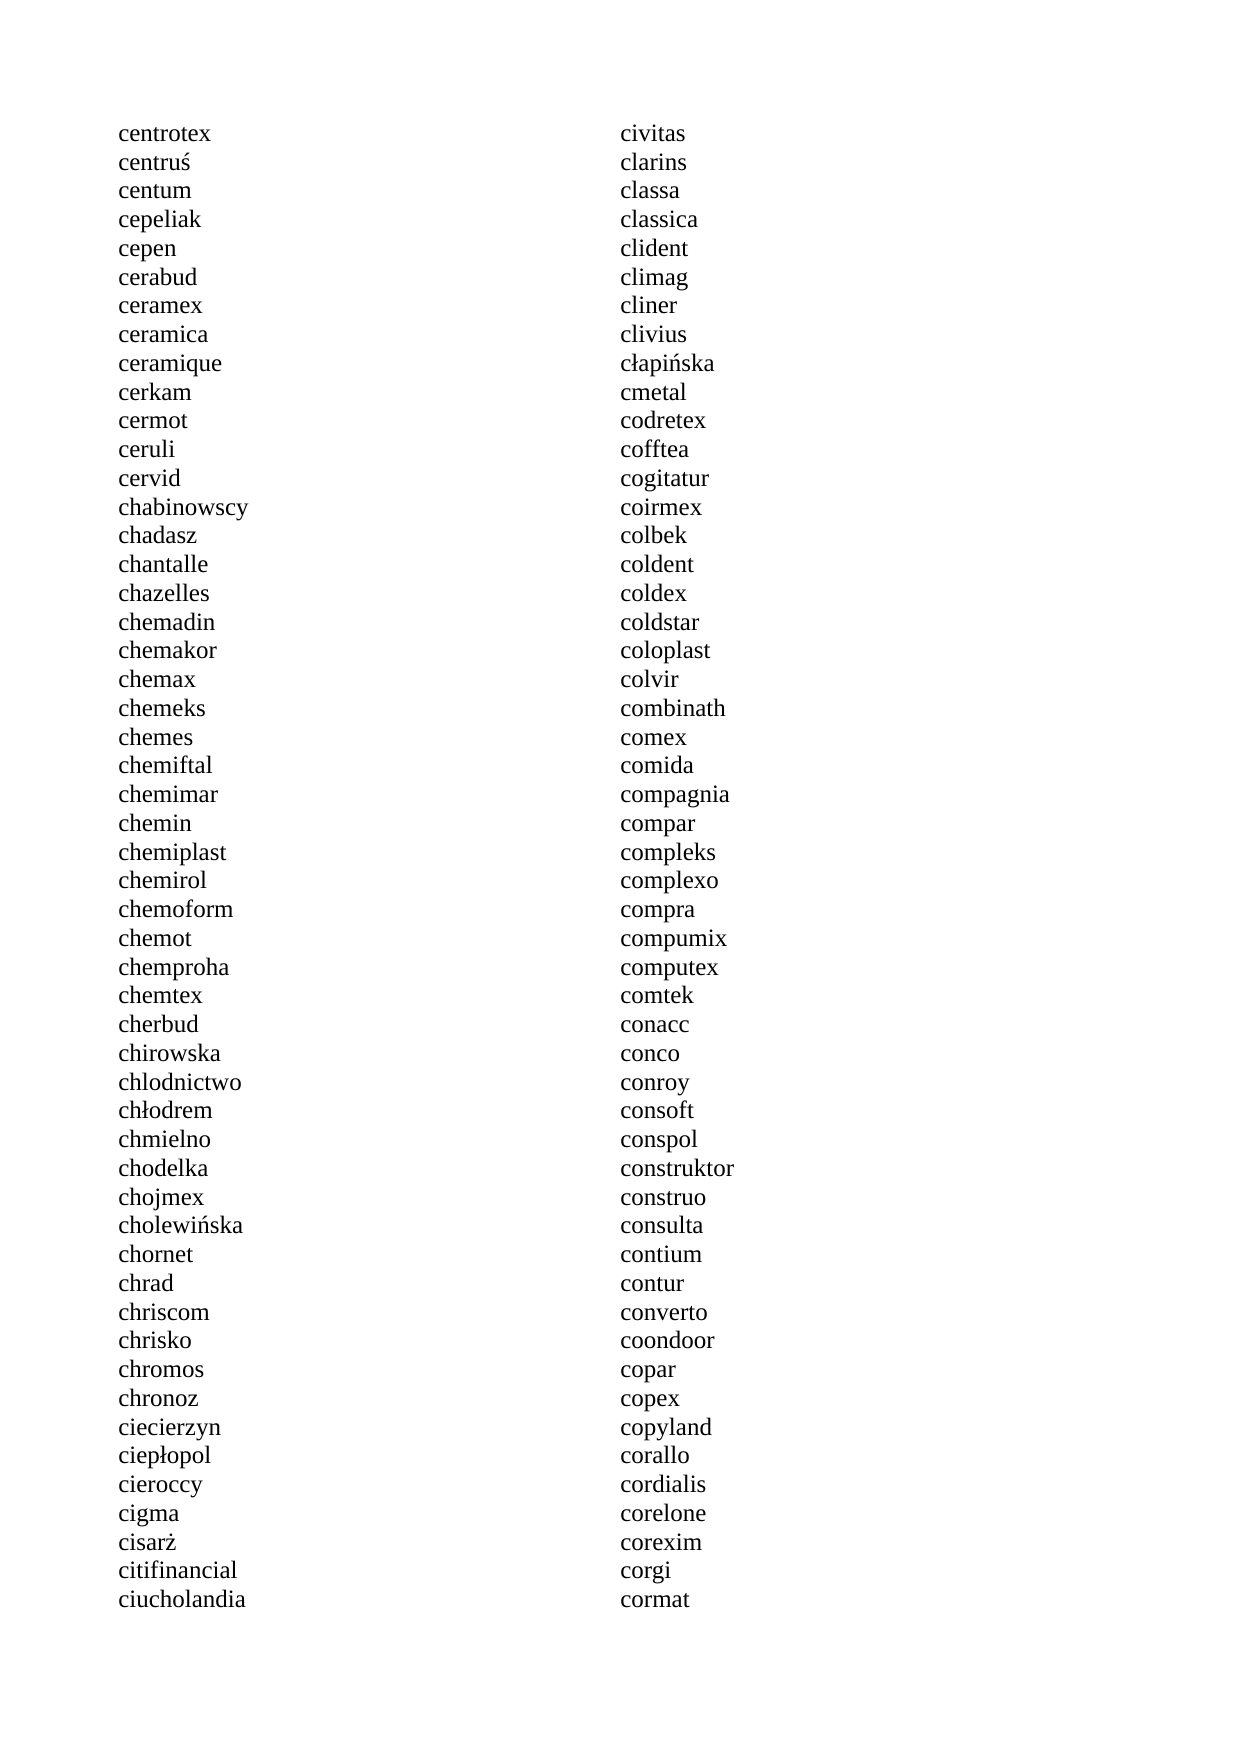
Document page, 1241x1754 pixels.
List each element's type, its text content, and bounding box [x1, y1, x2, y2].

text cervid [118, 463, 620, 492]
text chodelka [118, 1153, 620, 1182]
text corgi [620, 1556, 1122, 1584]
text cerkam [118, 377, 620, 406]
text chemakor [118, 636, 620, 664]
text classa [620, 176, 1122, 204]
text codretex [620, 406, 1122, 434]
text cofftea [620, 434, 1122, 463]
text cordialis [620, 1469, 1122, 1498]
text comex [620, 722, 1122, 751]
text copar [620, 1354, 1122, 1383]
text cłapińska [620, 348, 1122, 377]
text chemimar [118, 779, 620, 808]
text compar [620, 808, 1122, 837]
text chemot [118, 923, 620, 952]
text chantalle [118, 549, 620, 578]
text chronoz [118, 1383, 620, 1412]
text chemax [118, 664, 620, 693]
text colbek [620, 521, 1122, 549]
text consoft [620, 1096, 1122, 1124]
text cerabud [118, 262, 620, 291]
text chirowska [118, 1038, 620, 1067]
text corexim [620, 1527, 1122, 1556]
text clident [620, 233, 1122, 262]
text complexo [620, 866, 1122, 894]
text coldent [620, 549, 1122, 578]
text ceruli [118, 434, 620, 463]
text chemiplast [118, 837, 620, 866]
text ciepłopol [118, 1441, 620, 1469]
text coirmex [620, 492, 1122, 521]
text chazelles [118, 578, 620, 607]
text copex [620, 1383, 1122, 1412]
text ceramique [118, 348, 620, 377]
text civitas [620, 118, 1122, 147]
text centrotex [118, 118, 620, 147]
text chemiftal [118, 751, 620, 779]
text coloplast [620, 636, 1122, 664]
text chemirol [118, 866, 620, 894]
text chornet [118, 1239, 620, 1268]
text chabinowscy [118, 492, 620, 521]
text chromos [118, 1354, 620, 1383]
text conco [620, 1038, 1122, 1067]
text classica [620, 204, 1122, 233]
text chojmex [118, 1182, 620, 1211]
text cholewińska [118, 1211, 620, 1239]
text chmielno [118, 1124, 620, 1153]
text comtek [620, 981, 1122, 1009]
text corallo [620, 1441, 1122, 1469]
text compagnia [620, 779, 1122, 808]
text corelone [620, 1498, 1122, 1527]
text combinath [620, 693, 1122, 722]
text cormat [620, 1584, 1122, 1613]
text construktor [620, 1153, 1122, 1182]
text cieroccy [118, 1469, 620, 1498]
text cigma [118, 1498, 620, 1527]
text coldstar [620, 607, 1122, 636]
text colvir [620, 664, 1122, 693]
text ciecierzyn [118, 1412, 620, 1441]
text conacc [620, 1009, 1122, 1038]
text ciucholandia [118, 1584, 620, 1613]
text centruś [118, 147, 620, 176]
text chemes [118, 722, 620, 751]
text clarins [620, 147, 1122, 176]
text consulta [620, 1211, 1122, 1239]
text cogitatur [620, 463, 1122, 492]
text citifinancial [118, 1556, 620, 1584]
text comida [620, 751, 1122, 779]
text contur [620, 1268, 1122, 1297]
text coldex [620, 578, 1122, 607]
text ceramex [118, 291, 620, 319]
text conroy [620, 1067, 1122, 1096]
text cermot [118, 406, 620, 434]
text chemoform [118, 894, 620, 923]
text cisarż [118, 1527, 620, 1556]
text conspol [620, 1124, 1122, 1153]
text chrisko [118, 1326, 620, 1354]
text cliner [620, 291, 1122, 319]
text chadasz [118, 521, 620, 549]
text converto [620, 1297, 1122, 1326]
text cepen [118, 233, 620, 262]
text cepeliak [118, 204, 620, 233]
text chemtex [118, 981, 620, 1009]
text chemin [118, 808, 620, 837]
text clivius [620, 319, 1122, 348]
text compra [620, 894, 1122, 923]
text chemeks [118, 693, 620, 722]
text computex [620, 952, 1122, 981]
text cmetal [620, 377, 1122, 406]
text compumix [620, 923, 1122, 952]
text chłodrem [118, 1096, 620, 1124]
text construo [620, 1182, 1122, 1211]
text copyland [620, 1412, 1122, 1441]
text cherbud [118, 1009, 620, 1038]
text chemadin [118, 607, 620, 636]
text centum [118, 176, 620, 204]
text ceramica [118, 319, 620, 348]
text chlodnictwo [118, 1067, 620, 1096]
text chemproha [118, 952, 620, 981]
text coondoor [620, 1326, 1122, 1354]
text chrad [118, 1268, 620, 1297]
text chriscom [118, 1297, 620, 1326]
text climag [620, 262, 1122, 291]
text compleks [620, 837, 1122, 866]
text contium [620, 1239, 1122, 1268]
